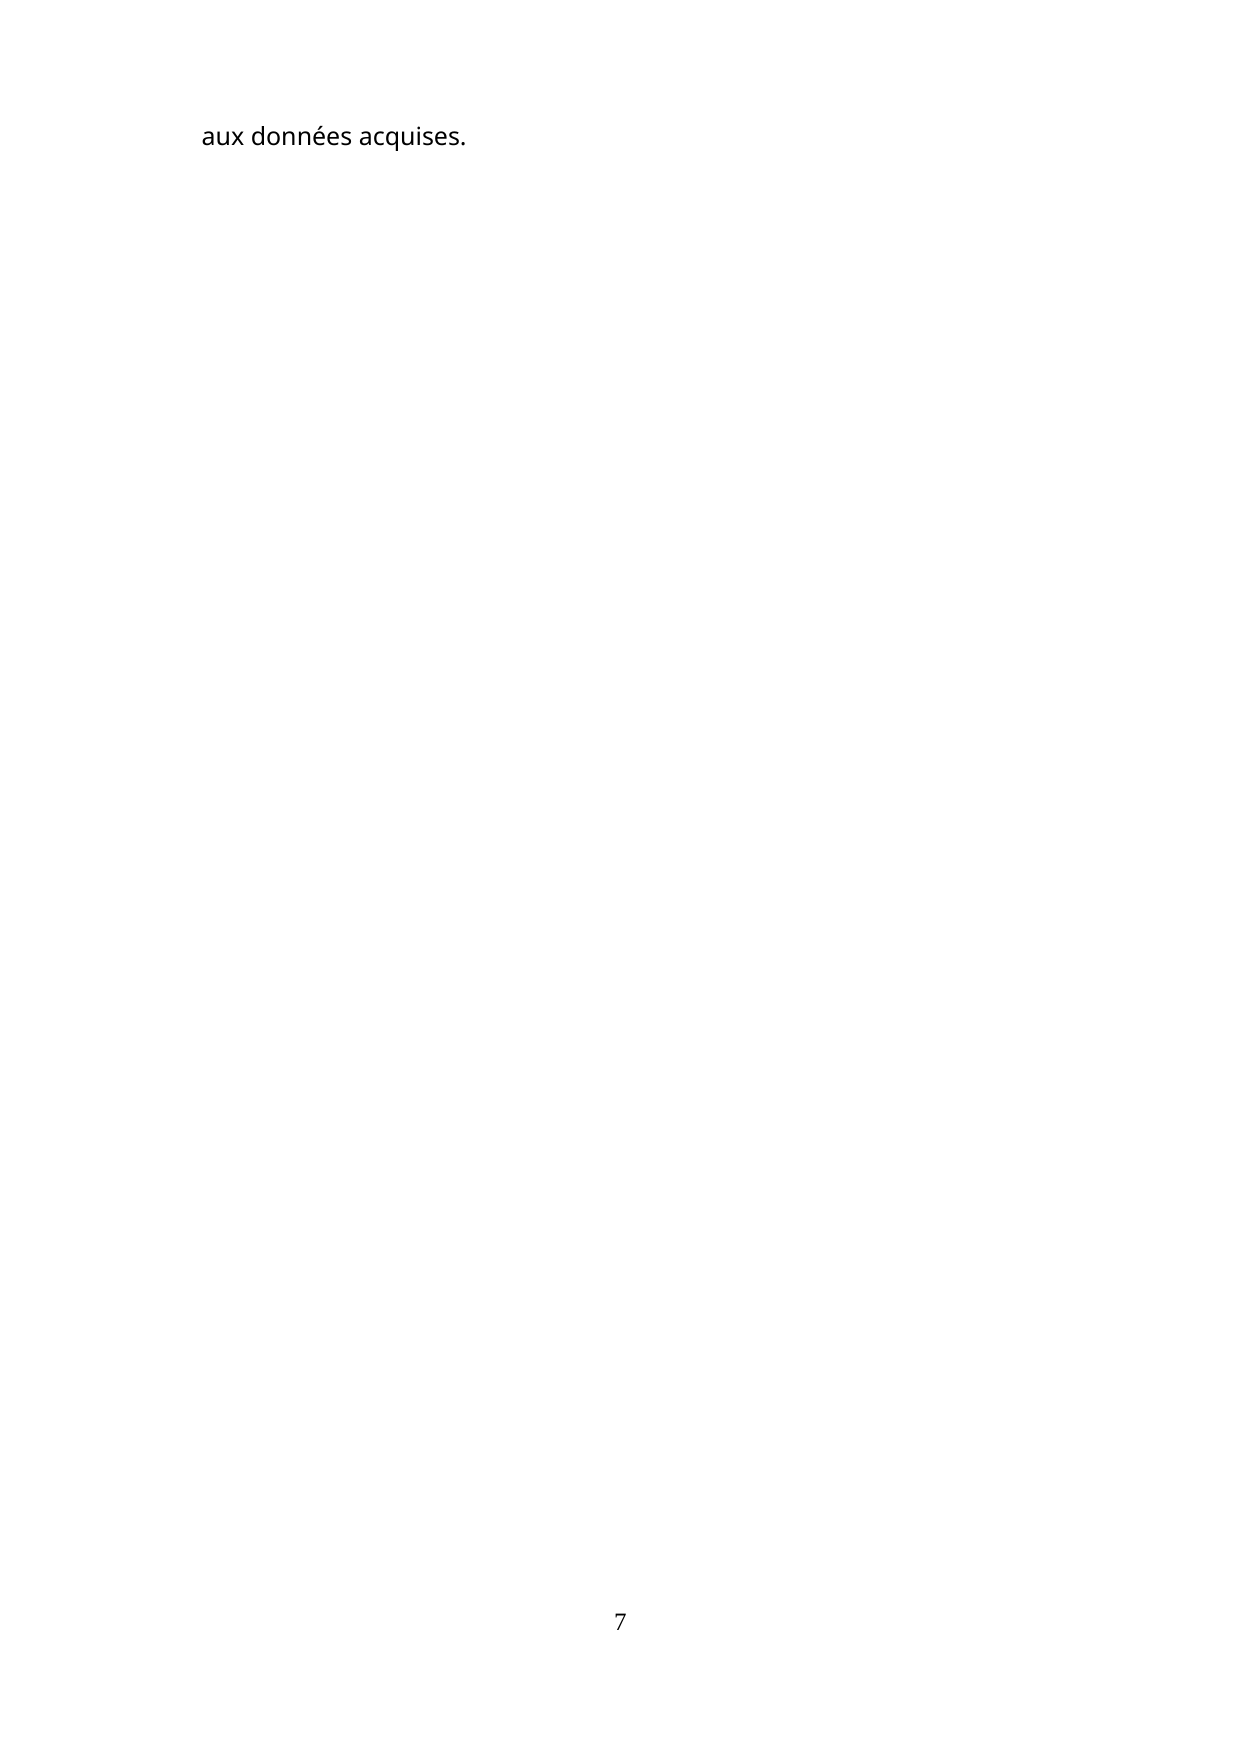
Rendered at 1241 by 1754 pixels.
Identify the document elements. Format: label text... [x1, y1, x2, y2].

list aux données acquises. [164, 118, 1122, 152]
